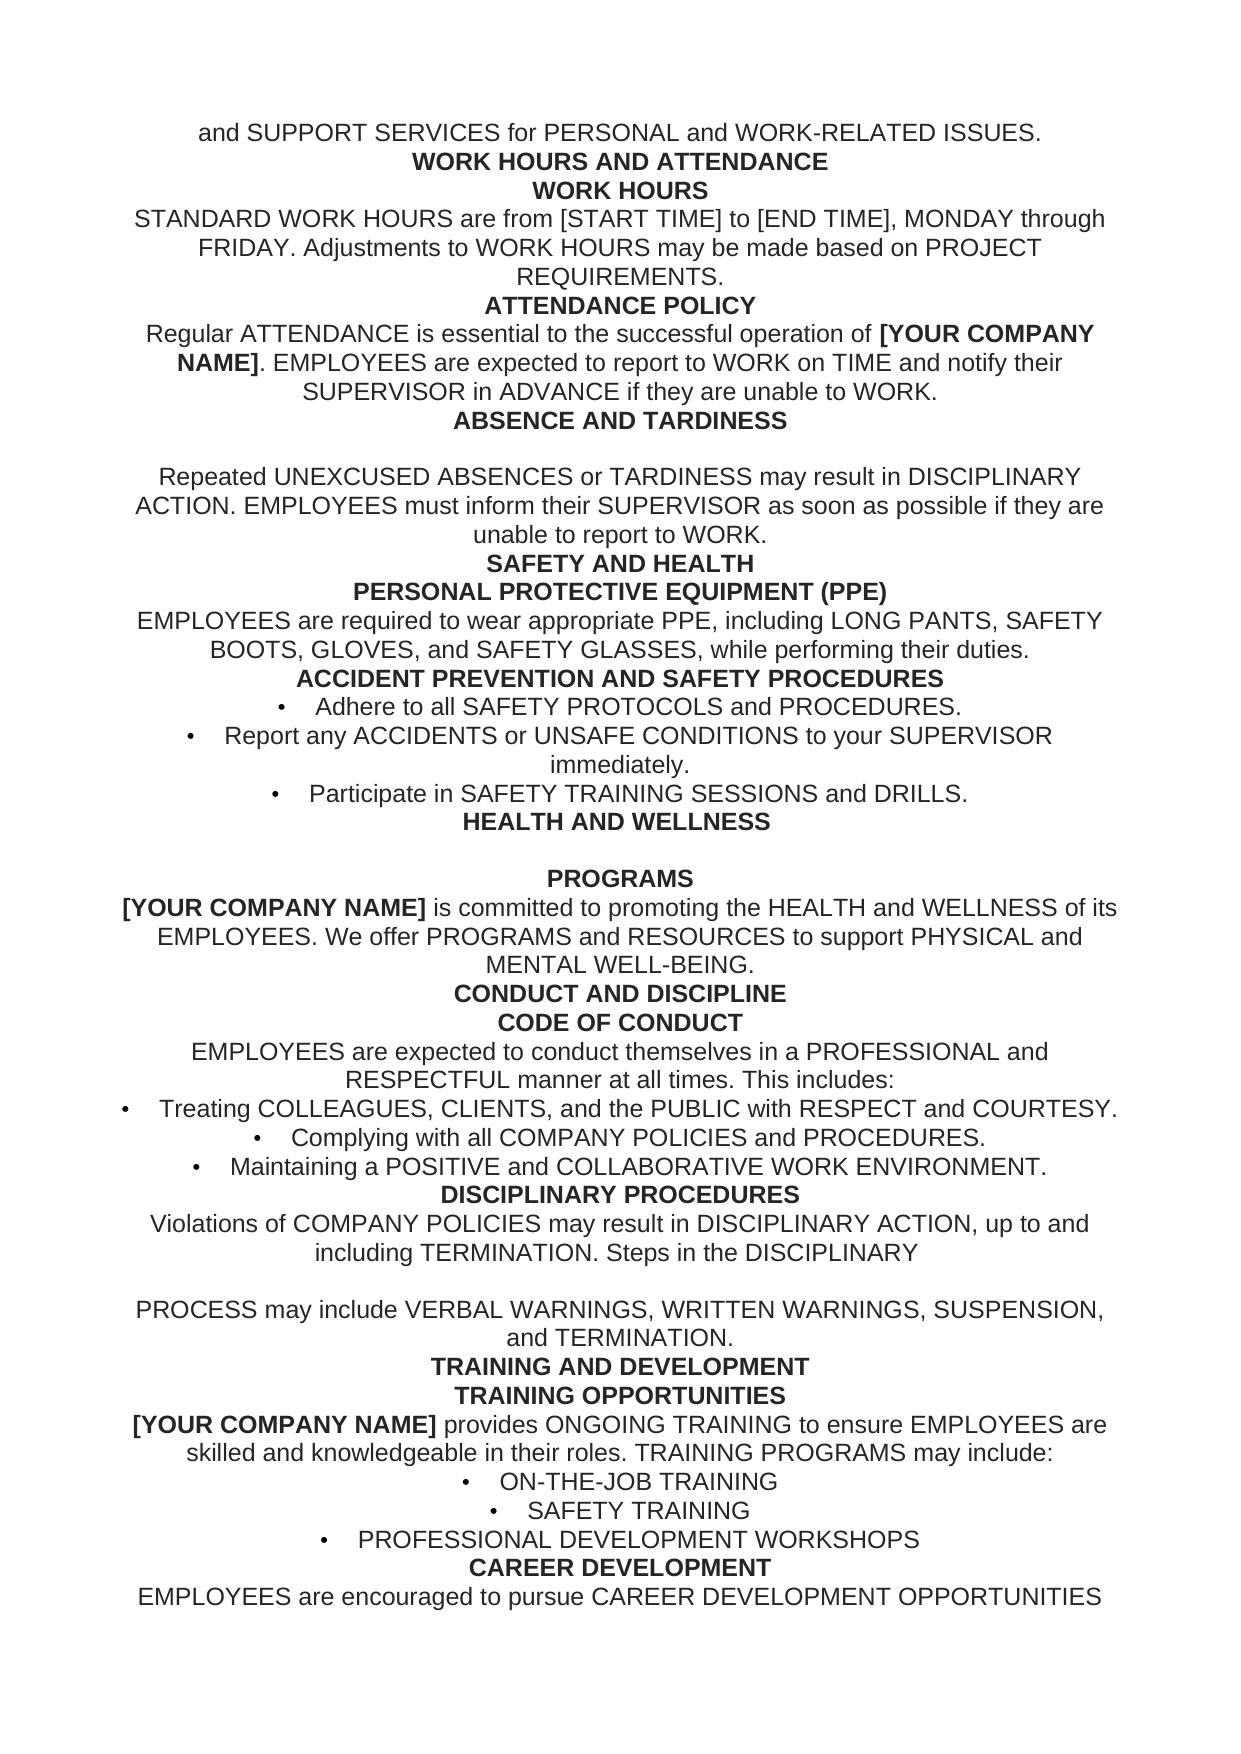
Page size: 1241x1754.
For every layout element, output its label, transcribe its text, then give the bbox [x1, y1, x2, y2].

text Regular ATTENDANCE is essential to the successful operation of [YOUR COMPANY NAME]. EMPLOYEES are expected to report to WORK on TIME and notify their SUPERVISOR in ADVANCE if they are unable to WORK. [118, 319, 1122, 406]
list Adhere to all SAFETY PROTOCOLS and PROCEDURES. [81, 692, 1122, 721]
text HEALTH AND WELLNESS [118, 807, 1122, 836]
text EMPLOYEES are expected to conduct themselves in a PROFESSIONAL and RESPECTFUL manner at all times. This includes: [118, 1037, 1122, 1094]
text ABSENCE AND TARDINESS [118, 406, 1122, 434]
list Maintaining a POSITIVE and COLLABORATIVE WORK ENVIRONMENT. [81, 1152, 1122, 1180]
text CONDUCT AND DISCIPLINE [118, 979, 1122, 1008]
text CODE OF CONDUCT [118, 1008, 1122, 1037]
text STANDARD WORK HOURS are from [START TIME] to [END TIME], MONDAY through FRIDAY. Adjustments to WORK HOURS may be made based on PROJECT REQUIREMENTS. [118, 204, 1122, 291]
list and SUPPORT SERVICES for PERSONAL and WORK-RELATED ISSUES. [81, 118, 1122, 147]
text TRAINING AND DEVELOPMENT [118, 1352, 1122, 1381]
text PERSONAL PROTECTIVE EQUIPMENT (PPE) [118, 577, 1122, 606]
list Report any ACCIDENTS or UNSAFE CONDITIONS to your SUPERVISOR immediately. [81, 721, 1122, 779]
text TRAINING OPPORTUNITIES [118, 1381, 1122, 1410]
text ATTENDANCE POLICY [118, 291, 1122, 319]
list PROFESSIONAL DEVELOPMENT WORKSHOPS [81, 1525, 1122, 1553]
text EMPLOYEES are required to wear appropriate PPE, including LONG PANTS, SAFETY BOOTS, GLOVES, and SAFETY GLASSES, while performing their duties. [118, 606, 1122, 664]
list SAFETY TRAINING [81, 1496, 1122, 1525]
list Complying with all COMPANY POLICIES and PROCEDURES. [81, 1123, 1122, 1152]
text EMPLOYEES are encouraged to pursue CAREER DEVELOPMENT OPPORTUNITIES [118, 1582, 1122, 1611]
text SAFETY AND HEALTH [118, 549, 1122, 577]
text PROGRAMS [118, 864, 1122, 893]
text WORK HOURS AND ATTENDANCE [118, 147, 1122, 176]
text PROCESS may include VERBAL WARNINGS, WRITTEN WARNINGS, SUSPENSION, and TERMINATION. [118, 1295, 1122, 1352]
list Participate in SAFETY TRAINING SESSIONS and DRILLS. [81, 779, 1122, 807]
text Violations of COMPANY POLICIES may result in DISCIPLINARY ACTION, up to and including TERMINATION. Steps in the DISCIPLINARY [118, 1209, 1122, 1267]
text [YOUR COMPANY NAME] provides ONGOING TRAINING to ensure EMPLOYEES are skilled and knowledgeable in their roles. TRAINING PROGRAMS may include: [118, 1410, 1122, 1467]
list ON-THE-JOB TRAINING [81, 1467, 1122, 1496]
list Treating COLLEAGUES, CLIENTS, and the PUBLIC with RESPECT and COURTESY. [81, 1094, 1122, 1123]
text Repeated UNEXCUSED ABSENCES or TARDINESS may result in DISCIPLINARY ACTION. EMPLOYEES must inform their SUPERVISOR as soon as possible if they are unable to report to WORK. [118, 462, 1122, 549]
text [YOUR COMPANY NAME] is committed to promoting the HEALTH and WELLNESS of its EMPLOYEES. We offer PROGRAMS and RESOURCES to support PHYSICAL and MENTAL WELL-BEING. [118, 893, 1122, 979]
text WORK HOURS [118, 176, 1122, 204]
text DISCIPLINARY PROCEDURES [118, 1180, 1122, 1209]
text CAREER DEVELOPMENT [118, 1553, 1122, 1582]
text ACCIDENT PREVENTION AND SAFETY PROCEDURES [118, 664, 1122, 692]
